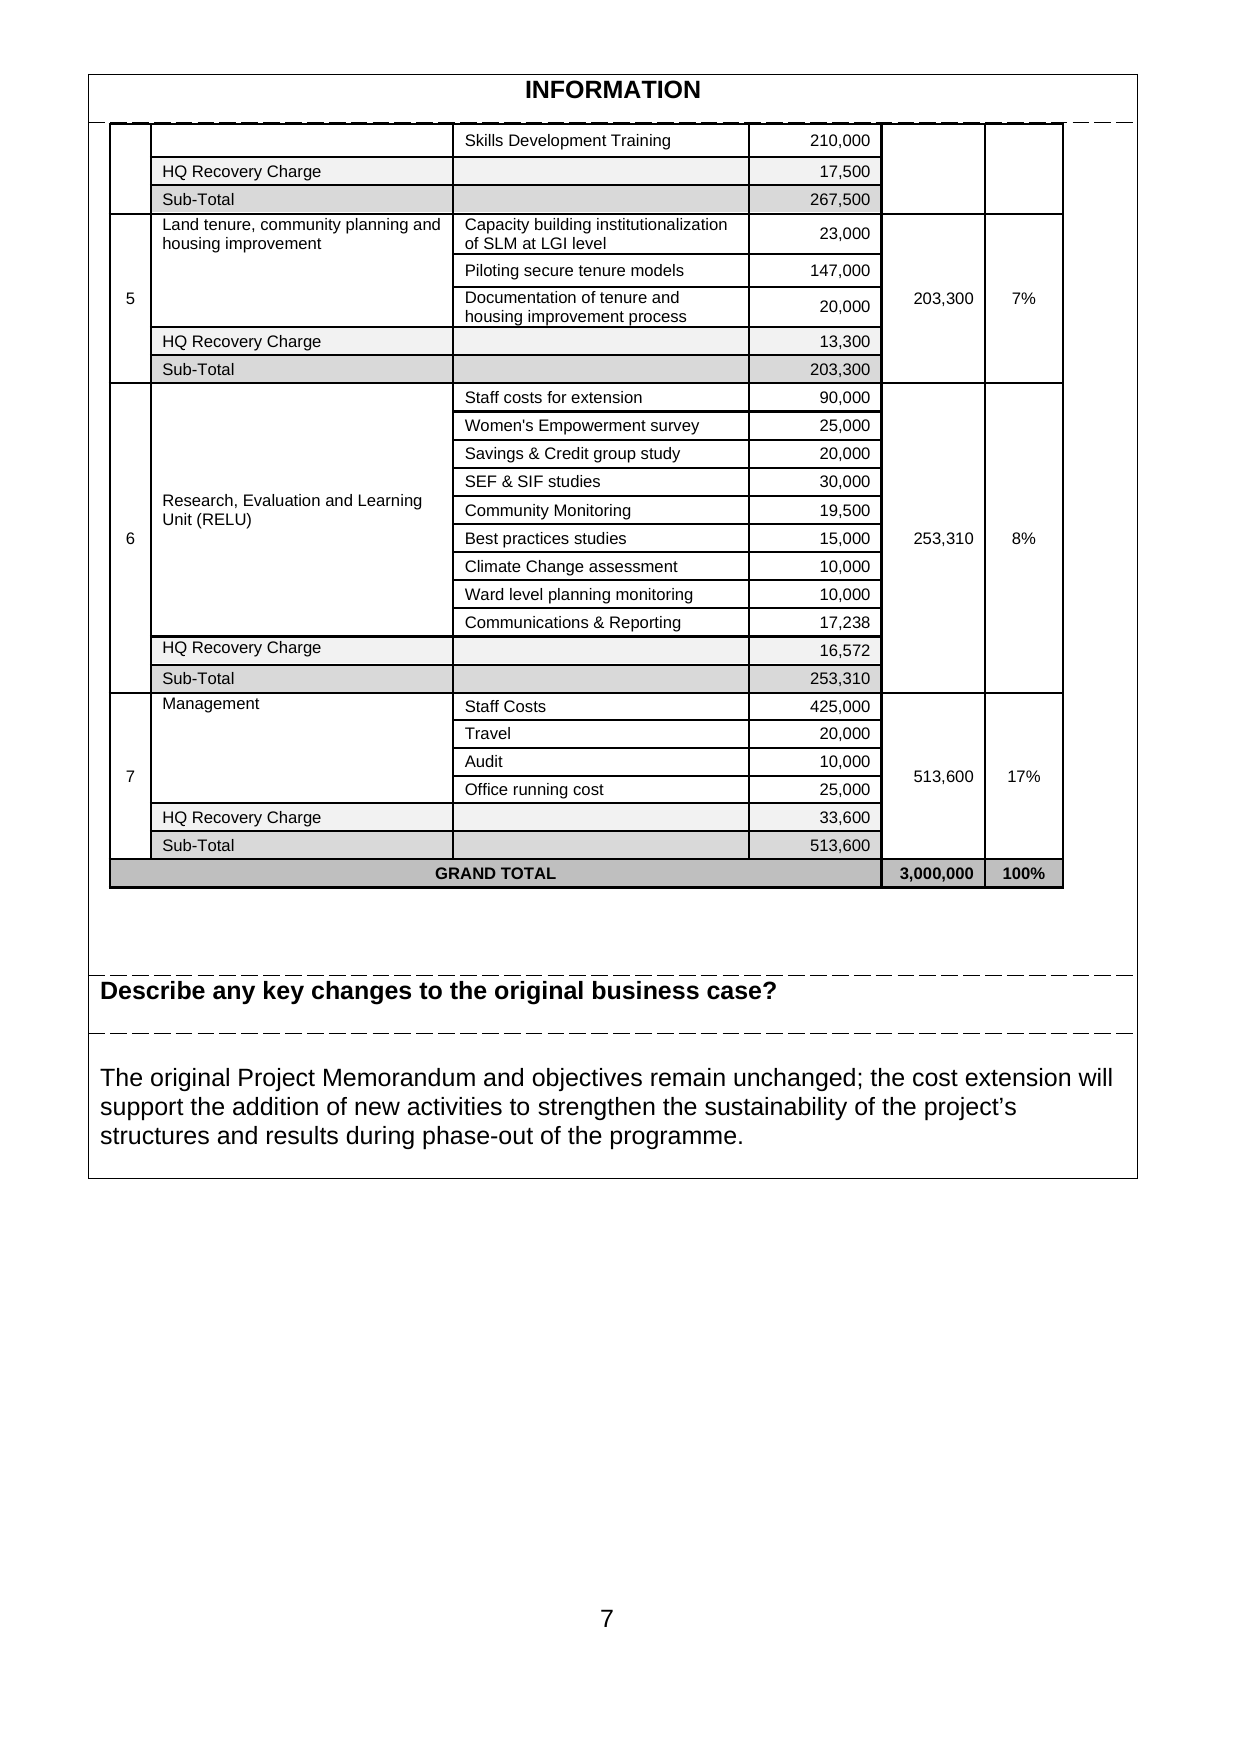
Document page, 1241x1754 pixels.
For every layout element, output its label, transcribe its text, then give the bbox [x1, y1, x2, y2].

table_cell 513,600 [750, 832, 880, 858]
table_cell 425,000 [750, 694, 880, 719]
table_cell 8% [986, 384, 1062, 692]
table_cell 10,000 [750, 553, 880, 579]
table_cell Community Monitoring [454, 497, 748, 523]
table_cell Skills Development Training [454, 125, 748, 156]
table_cell 20,000 [750, 441, 880, 467]
table_cell 15,000 [750, 525, 880, 551]
table_cell 17% [986, 694, 1062, 858]
table_cell Piloting secure tenure models [454, 255, 748, 286]
table_cell Women's Empowerment survey [454, 413, 748, 438]
table_cell Research, Evaluation and Learning Unit (RELU) [152, 384, 452, 635]
table_cell HQ Recovery Charge [152, 328, 452, 354]
table_cell [454, 186, 748, 212]
table_cell Communications & Reporting [454, 609, 748, 635]
table_cell 7 [111, 694, 150, 858]
table_cell Sub-Total [152, 356, 452, 382]
table_cell 253,310 [750, 666, 880, 692]
table_cell 25,000 [750, 777, 880, 802]
table_cell Audit [454, 749, 748, 775]
table_cell Management [152, 694, 452, 802]
table_cell [454, 666, 748, 692]
table_cell 90,000 [750, 384, 880, 410]
table_cell Ward level planning monitoring [454, 581, 748, 607]
table_cell HQ Recovery Charge [152, 158, 452, 184]
table_cell Sub-Total [152, 832, 452, 858]
table_cell [986, 125, 1062, 212]
table_cell [454, 804, 748, 830]
table_cell 19,500 [750, 497, 880, 523]
table_cell 33,600 [750, 804, 880, 830]
table_cell Sub-Total [152, 666, 452, 692]
table_cell Travel [454, 721, 748, 747]
table_cell [454, 158, 748, 184]
table_cell 10,000 [750, 749, 880, 775]
table_cell [454, 832, 748, 858]
table_header INFORMATION [89, 75, 1137, 122]
table_cell 20,000 [750, 288, 880, 326]
table_cell 23,000 [750, 215, 880, 253]
table_cell Sub-Total [152, 186, 452, 212]
table_cell [152, 125, 452, 156]
table_cell [454, 356, 748, 382]
table_cell Land tenure, community planning and housing improvement [152, 215, 452, 326]
table_cell 203,300 [883, 215, 984, 382]
table_cell 203,300 [750, 356, 880, 382]
table_cell 3,000,000 [883, 860, 984, 886]
table_cell 267,500 [750, 186, 880, 212]
table_cell Capacity building institutionalization of SLM at LGI level [454, 215, 748, 253]
table_cell 30,000 [750, 469, 880, 495]
table_cell [454, 638, 748, 663]
table_cell Savings & Credit group study [454, 441, 748, 467]
table_cell The original Project Memorandum and objectives remain unchanged; the cost extension will support the addition of new activities to strengthen the sustainability of the project’s structures and results during phase-out of the programme. [89, 1033, 1137, 1178]
table_cell [111, 125, 150, 212]
table_cell Climate Change assessment [454, 553, 748, 579]
table_cell Documentation of tenure and housing improvement process [454, 288, 748, 326]
table_cell 147,000 [750, 255, 880, 286]
table_cell 13,300 [750, 328, 880, 354]
table_cell Staff costs for extension [454, 384, 748, 410]
table_cell 16,572 [750, 638, 880, 663]
table_cell 7% [986, 215, 1062, 382]
table_cell 17,238 [750, 609, 880, 635]
table_cell 20,000 [750, 721, 880, 747]
table_cell 513,600 [883, 694, 984, 858]
table_cell 6 [111, 384, 150, 692]
table_cell 17,500 [750, 158, 880, 184]
table_cell HQ Recovery Charge [152, 804, 452, 830]
table_cell 210,000 [750, 125, 880, 156]
table_cell [454, 328, 748, 354]
table_cell Staff Costs [454, 694, 748, 719]
table_cell [883, 125, 984, 212]
table_cell SEF & SIF studies [454, 469, 748, 495]
table_cell 5 [111, 215, 150, 382]
table_cell 10,000 [750, 581, 880, 607]
table_cell Best practices studies [454, 525, 748, 551]
table_cell In order to optimise and consolidate the contribution of UPPR to lifting urban poor people out of poverty and integrating them into the wider urban society, a moderate cost extension would give sufficient time for UPPR to ensure the sustainability of structures and results. It would also allow more opportunities to effectively communicate UPPR’s results, best practices and successful tools to those taking over and supporting urban poverty reduction interventions. Six new areas of activities will strengthen the sustainability of the project and provide a platform for any such future interventions. New activities 1. Strengthen community organisation structures and build capacity of local government institutions to support pro-poor policy development. Community-based organisation structures and savings and credit groups at the cluster level will be strengthened through a systematic approach which includes holding elections, conducting Community Action Planning (CAPs) and consolidating and monitoring Savings and Credit group activities and the Operations and Maintenance Fund activities. Stronger, more mature CDC Clusters will be identified and will be supported by UPPR to help build the capacity of weaker CDC Clusters. UPPR will build capacity of Local Government Institutions (LGIs) to support CDCs and support pro-poor policy. The roles and responsibilities to be assumed by the LGIs will be determined by conducting an institutional analysis and capacity needs assessment. Transfer of responsibilities to LGIs for some functions will follow a prescribed and gradual process which UPPR has designed for the phase-out period and is outlined in Figure 1. To support this transition, there will be on-going technical support from UPPR throughout the extended period. It is planned that the LGIs in all towns will have made progress and that at least six will have ‘satisfactory’ capacity by the end of the extended period in March 2015. Figure 1: Phases of LGI capacity building process 2. Integrate community organisations into local ward-level planning to facilitate stronger pro-poor planning by local government. UPPR has mobilised over 518,000 households into Primary Groups (PGs), Community Development Committees (CDCs a group of 2 – 300 PGs) and CDC Clusters (a total of 254 groupings of CDCs). The project will focus on enhancing the long term sustainability of these structures in four towns (10 Clusters) in order to develop a model for replication for officials in towns across Bangladesh. The activities will involve the realignment of CDCs into formally registered CDC Clusters that are consistent with official local ward level boundaries in order to integrate these communities into the urban structure. It is expected that this will facilitate more effective contribution /influence from poor urban communities into the design of ward and town level plans. It is hoped that the realignment will enable a three tier organisational structure 1) The PG as an informal body at neighbourhood level, 2) the CDC as semi-formal organisation at local ward level; and 3) a ward level governing body. Individual UPPR beneficiaries would own this ward level organisation and participate through their PGs and CDCs. If this structure proves effective, then the community-based organisations could act as partners (i.e. engage in partnership arrangements with other organisations/institutions) in future urban poverty reduction programmes. 3. Assess climate change risk and develop resilience strategies in UPPR communities. An integral component of the extension period will be conducting vulnerability assessments using UPPR Settlement Land Maps (SLMs) at town and ward levels. This will form the basis for development of plans containing measures for adaptation to climate change and enhancing the resilience of poor communities. Based on the available data in the SLMs, areas of assessment will include risk and vulnerability to environmental pollution, epidemics, and disasters, both man-made and natural. 4. Work with trainees, trainers and employers to help poor urban women access semi-skilled employment. Building on previous work by UPPR with ILO and following a similar approach to DFID’s Skills and Employment programme, UPPR will undertake intensive sector and sub-sector analysis and subsequently supply chain analysis to explore the employment opportunities for the poor and extreme poor. Participatory analysis to-date sought to establish which sectors have greatest demand for labour. The terms of reference for carrying out a more thorough analysis at the national level have been prepared and UPPR expects to have the results available by January 2014. The outcomes of this study will be used during the remaining period to develop and implement a private sector partnerships strategy and action plan for skills development and employment. A portion of funds has been budgeted for training on the sectors identified in the strategy and to be carried out by partner corporate centres that specialise in relevant areas. 5. Pilot and document new models of security of tenure which can be replicated by other programmes in Bangladesh UPPR currently works on developing models for security of tenure through piloting initiatives in several UPPR towns. The project also facilitates UPPR communities to access support to housing and housing finance. An extension will allow additional focus on these activities, which will result in demonstration and documentation of models of security of tenure for poor communities in different contexts across UPPR towns. These documented models of best practice will be disseminated in-line with UPPR’s communication strategy and will inform future programming, thus contributing to longer-term progress and sustainability 6. Research Evaluation and Communications The 7 month project extension will enable UPPR Research Evaluation and Learning Unit to build on measuring outputs and outcomes and to more comprehensively communicate evidence-based results, lessons learned, and proven tools for urban poverty reduction planning and sustainability. This is important to addressing widely held misconceptions among policy makers about slums and how to assist the urban poor. The time extension reduces the pressure to compress multiple data collection activities into a short timeframe. Qualitative studies that show change over time, e.g. women’s empowerment, can be undertaken both in late 2013 and 2014. Outcome studies on activities implemented in 2013 will generate new insights, such as assessing outcome of an improved approach to apprenticeship training and employment in the formal sector. A best practice study will be undertaken each quarter, starting in Q4 of 2013, and continued through the extension period. Beneficiary feedback mechanisms for qualitative outcome assessment of infrastructure improvements to create healthy and secure living environments will be implemented. Implementation of a comprehensive communications strategy to ensure the growing body of results, lessons and best practices are shared widely to the benefit stakeholders and pro-poor urban policy development. Risk To mitigate the risk of insufficient government buy-in to the UPPR phase-out/sustainability strategy, UNDP Country Director and Resident Coordinator will personally engage to help drive the agenda forward and secure formal endorsement from each Mayor and council for the joint sustainability activities. As UPPR’s work will be focused at municipal level, any impact from the national election is likely to be at a minimum. Furthermore, UPPR has past experience of working with municipalities during election periods. UPPR is also working to incentivise LGIs to invest in longer-term capacity development by prioritising those towns which commit to co-financing activities. This approach is also being increasingly adopted by other programmes in Bangladesh. Ownership will be further fostered by introducing an element of competition between Local Government Institutions (LGIs) through UPPR’s town grading system. Finally, CDC and CDC Cluster leads will be trained to continue the work and to demand support from LGIs. Oversight Throughout the extension period, governance structures such as the National Steering Committee and Project Management Board will be maintained, and, the Mutual Accountability Unit will continue to comprehensively assess compliance with project policies and procedures, including those on anti-corruption and fraud. VFM Systematic measurement of Value for Money will be integrated into the new activities from the outset and will be underpinned by an Economy, Efficiency, and Effectiveness approach. The table below sets out indicators and some expected unit costs for the extension period at both the effectiveness and efficiency levels. Budget [89, 122, 1137, 975]
table_cell GRAND TOTAL [111, 860, 880, 886]
table_cell Office running cost [454, 777, 748, 802]
table_cell Describe any key changes to the original business case? [89, 975, 1137, 1033]
table_cell 100% [986, 860, 1062, 886]
table_cell 253,310 [883, 384, 984, 692]
table_cell 25,000 [750, 413, 880, 438]
table_cell HQ Recovery Charge [152, 638, 452, 663]
